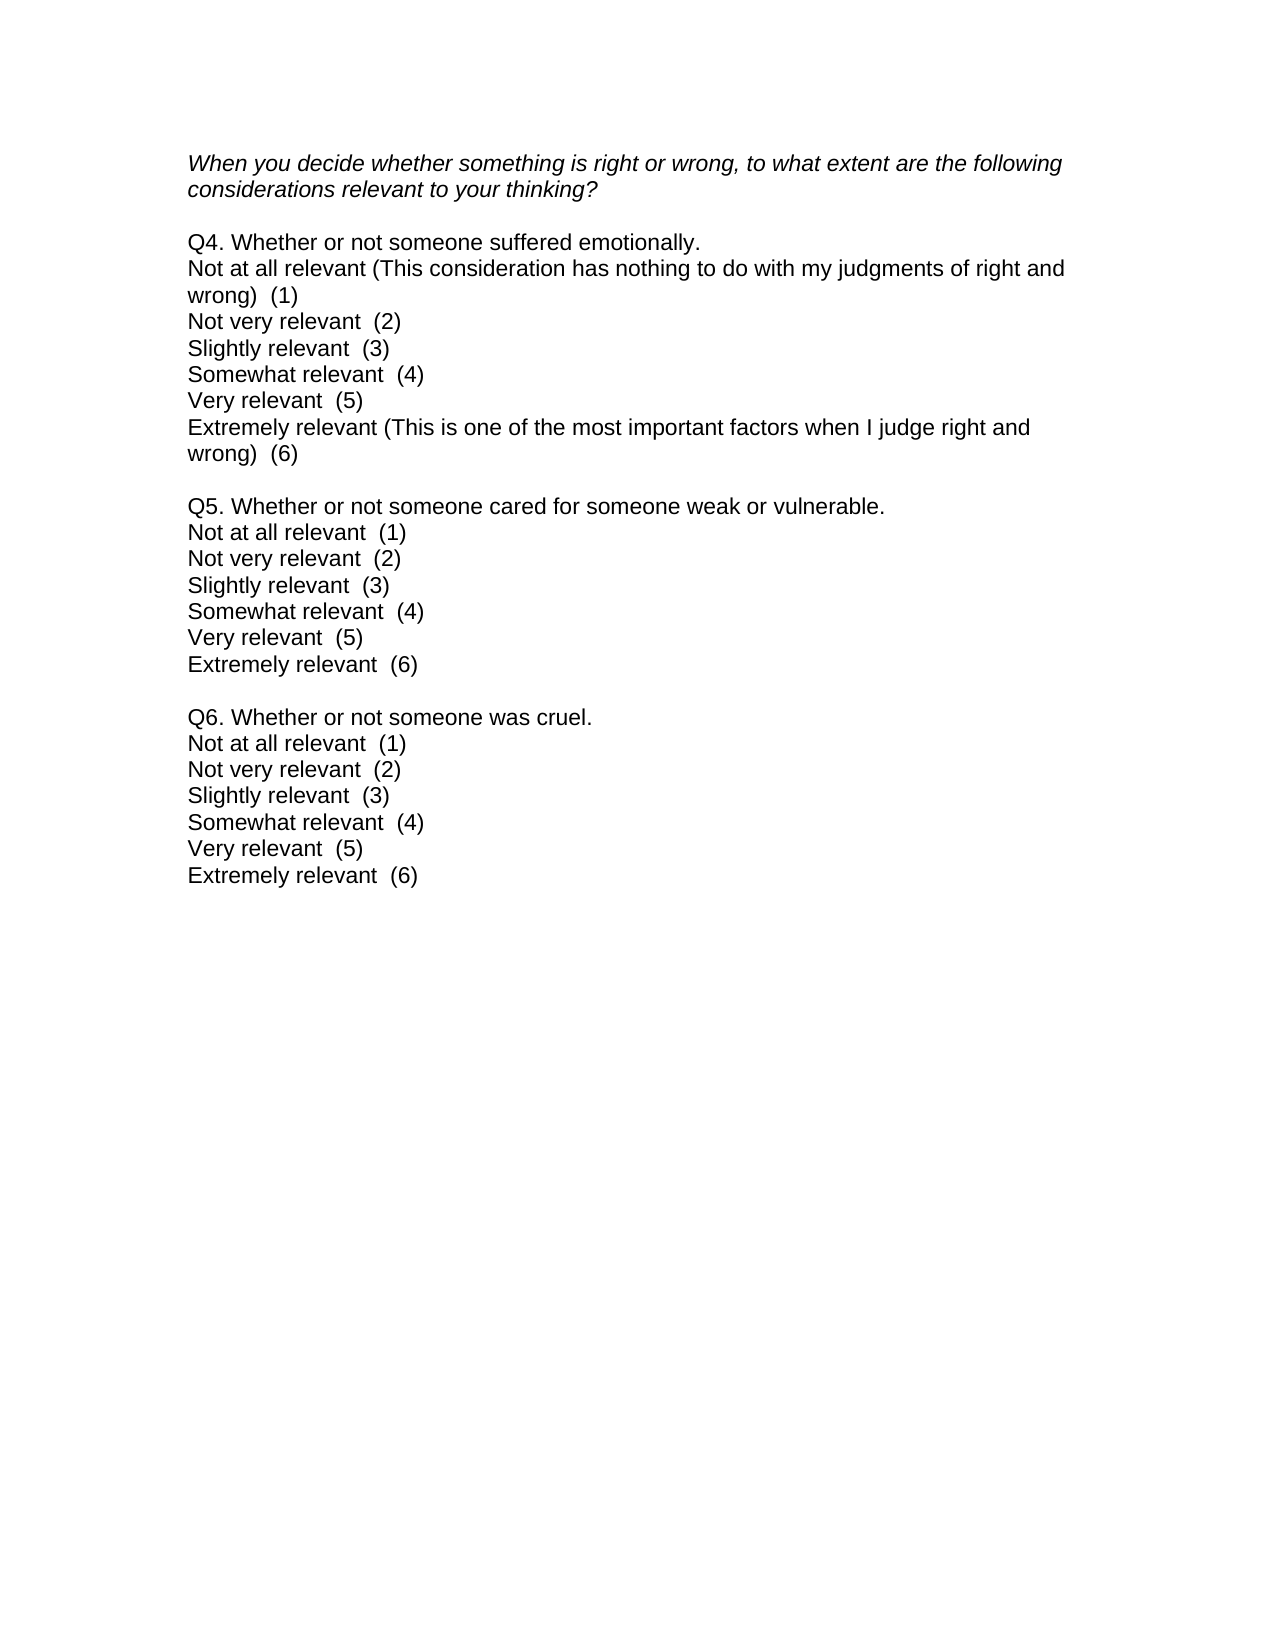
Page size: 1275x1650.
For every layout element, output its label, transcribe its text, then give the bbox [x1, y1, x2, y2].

text Slightly relevant (3) [187, 572, 1087, 598]
text Q4. Whether or not someone suffered emotionally. [187, 229, 1087, 255]
text Extremely relevant (This is one of the most important factors when I judge right and wrong) (6) [187, 413, 1087, 466]
text Not very relevant (2) [187, 756, 1087, 782]
text Very relevant (5) [187, 624, 1087, 651]
text Slightly relevant (3) [187, 782, 1087, 809]
text Slightly relevant (3) [187, 334, 1087, 361]
text Not at all relevant (This consideration has nothing to do with my judgments of right and wrong) (1) [187, 255, 1087, 308]
text Very relevant (5) [187, 835, 1087, 862]
text Somewhat relevant (4) [187, 809, 1087, 835]
text Q5. Whether or not someone cared for someone weak or vulnerable. [187, 493, 1087, 519]
text Very relevant (5) [187, 387, 1087, 413]
text Not at all relevant (1) [187, 519, 1087, 545]
text Not at all relevant (1) [187, 730, 1087, 756]
text Extremely relevant (6) [187, 862, 1087, 888]
text Extremely relevant (6) [187, 651, 1087, 677]
text Q6. Whether or not someone was cruel. [187, 703, 1087, 730]
text Not very relevant (2) [187, 545, 1087, 572]
text Somewhat relevant (4) [187, 598, 1087, 624]
text Somewhat relevant (4) [187, 361, 1087, 387]
text When you decide whether something is right or wrong, to what extent are the following considerations relevant to your thinking? [187, 150, 1087, 203]
text Not very relevant (2) [187, 308, 1087, 334]
